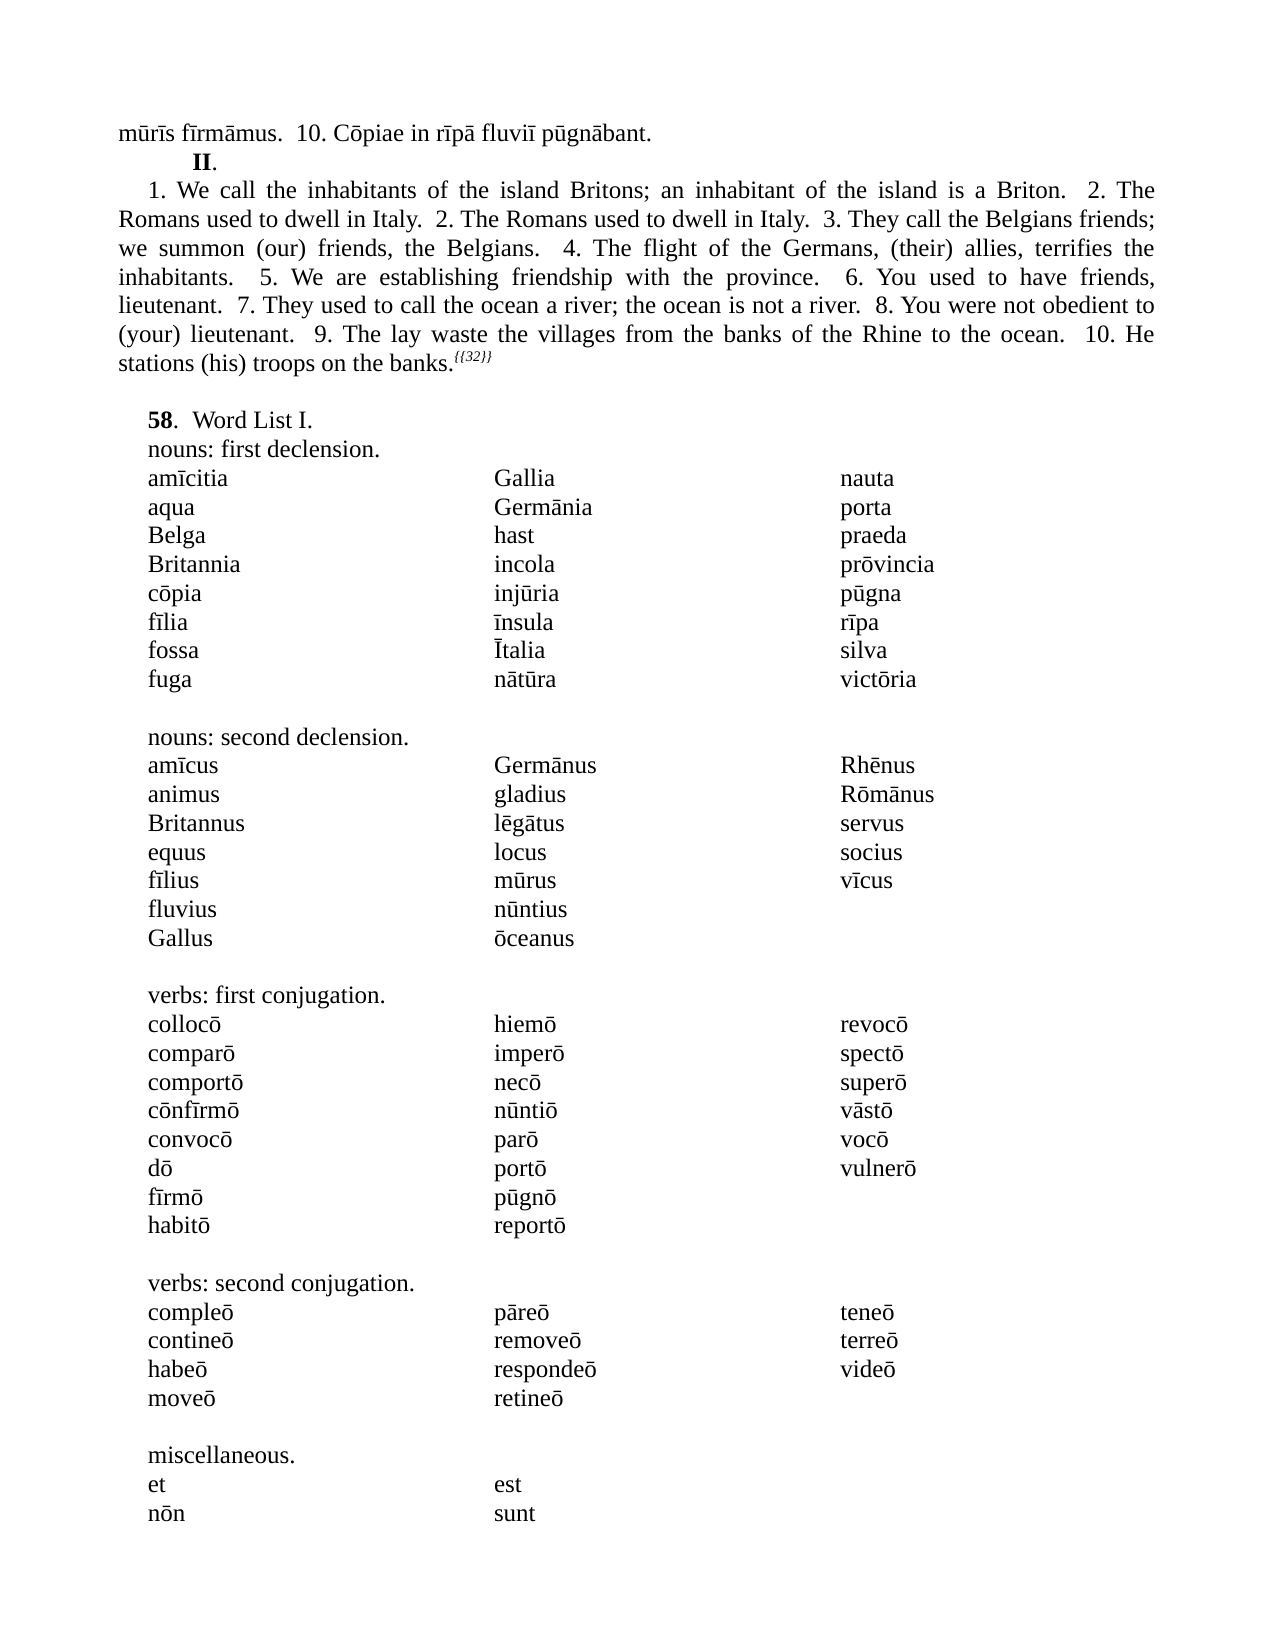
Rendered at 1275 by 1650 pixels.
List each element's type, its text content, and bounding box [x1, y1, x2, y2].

text animus [118, 779, 464, 808]
text comparō [118, 1038, 464, 1067]
text Gallus [118, 923, 464, 952]
text silva [811, 636, 1157, 664]
text aqua [118, 492, 464, 521]
text 58. Word List I. [118, 406, 1157, 434]
text ōceanus [464, 923, 811, 952]
text Rōmānus [811, 779, 1157, 808]
text teneō [811, 1297, 1157, 1326]
text fīlia [118, 607, 464, 636]
text rīpa [811, 607, 1157, 636]
text habeō [118, 1354, 464, 1383]
text mūrīs fīrmāmus. 10. Cōpiae in rīpā fluviī pūgnābant. [118, 118, 1157, 147]
text reportō [464, 1211, 811, 1239]
text verbs: second conjugation. [118, 1268, 1157, 1297]
text necō [464, 1067, 811, 1096]
text socius [811, 837, 1157, 866]
text revocō [811, 1009, 1157, 1038]
text nūntius [464, 894, 811, 923]
text removeō [464, 1326, 811, 1354]
text Germānus [464, 751, 811, 779]
text est [464, 1469, 811, 1498]
text imperō [464, 1038, 811, 1067]
text īnsula [464, 607, 811, 636]
text retineō [464, 1383, 811, 1412]
text dō [118, 1153, 464, 1182]
text equus [118, 837, 464, 866]
text portō [464, 1153, 811, 1182]
text comportō [118, 1067, 464, 1096]
text amīcitia [118, 463, 464, 492]
text verbs: first conjugation. [118, 981, 1157, 1009]
text gladius [464, 779, 811, 808]
text praeda [811, 521, 1157, 549]
text pūgnō [464, 1182, 811, 1211]
text vīcus [811, 866, 1157, 894]
text nūntiō [464, 1096, 811, 1124]
text amīcus [118, 751, 464, 779]
text victōria [811, 664, 1157, 693]
text fīlius [118, 866, 464, 894]
text spectō [811, 1038, 1157, 1067]
text nōn [118, 1498, 464, 1527]
text nātūra [464, 664, 811, 693]
text parō [464, 1124, 811, 1153]
text nauta [811, 463, 1157, 492]
text sunt [464, 1498, 811, 1527]
text fluvius [118, 894, 464, 923]
text fossa [118, 636, 464, 664]
text contineō [118, 1326, 464, 1354]
text locus [464, 837, 811, 866]
text cōnfīrmō [118, 1096, 464, 1124]
text Ītalia [464, 636, 811, 664]
text Britannia [118, 549, 464, 578]
text Britannus [118, 808, 464, 837]
text nouns: first declension. [118, 434, 1157, 463]
text hast [464, 521, 811, 549]
text fuga [118, 664, 464, 693]
text lēgātus [464, 808, 811, 837]
text convocō [118, 1124, 464, 1153]
text et [118, 1469, 464, 1498]
text nouns: second declension. [118, 722, 1157, 751]
text respondeō [464, 1354, 811, 1383]
text 1. We call the inhabitants of the island Britons; an inhabitant of the island is a Briton. 2. The Romans used to dwell in Italy. 2. The Romans used to dwell in Italy. 3. They call the Belgians friends; we summon (our) friends, the Belgians. 4. The flight of the Germans, (their) allies, terrifies the inhabitants. 5. We are establishing friendship with the province. 6. You used to have friends, lieutenant. 7. They used to call the ocean a river; the ocean is not a river. 8. You were not obedient to (your) lieutenant. 9. The lay waste the villages from the banks of the Rhine to the ocean. 10. He stations (his) troops on the banks.{{32}} [118, 176, 1157, 377]
text vulnerō [811, 1153, 1157, 1182]
text II. [118, 147, 1157, 176]
text prōvincia [811, 549, 1157, 578]
text compleō [118, 1297, 464, 1326]
text videō [811, 1354, 1157, 1383]
text incola [464, 549, 811, 578]
text porta [811, 492, 1157, 521]
text injūria [464, 578, 811, 607]
text terreō [811, 1326, 1157, 1354]
text vāstō [811, 1096, 1157, 1124]
text collocō [118, 1009, 464, 1038]
text habitō [118, 1211, 464, 1239]
text Gallia [464, 463, 811, 492]
text moveō [118, 1383, 464, 1412]
text pūgna [811, 578, 1157, 607]
text miscellaneous. [118, 1441, 1157, 1469]
text servus [811, 808, 1157, 837]
text Belga [118, 521, 464, 549]
text mūrus [464, 866, 811, 894]
text Germānia [464, 492, 811, 521]
text fīrmō [118, 1182, 464, 1211]
text hiemō [464, 1009, 811, 1038]
text cōpia [118, 578, 464, 607]
text vocō [811, 1124, 1157, 1153]
text Rhēnus [811, 751, 1157, 779]
text superō [811, 1067, 1157, 1096]
text pāreō [464, 1297, 811, 1326]
